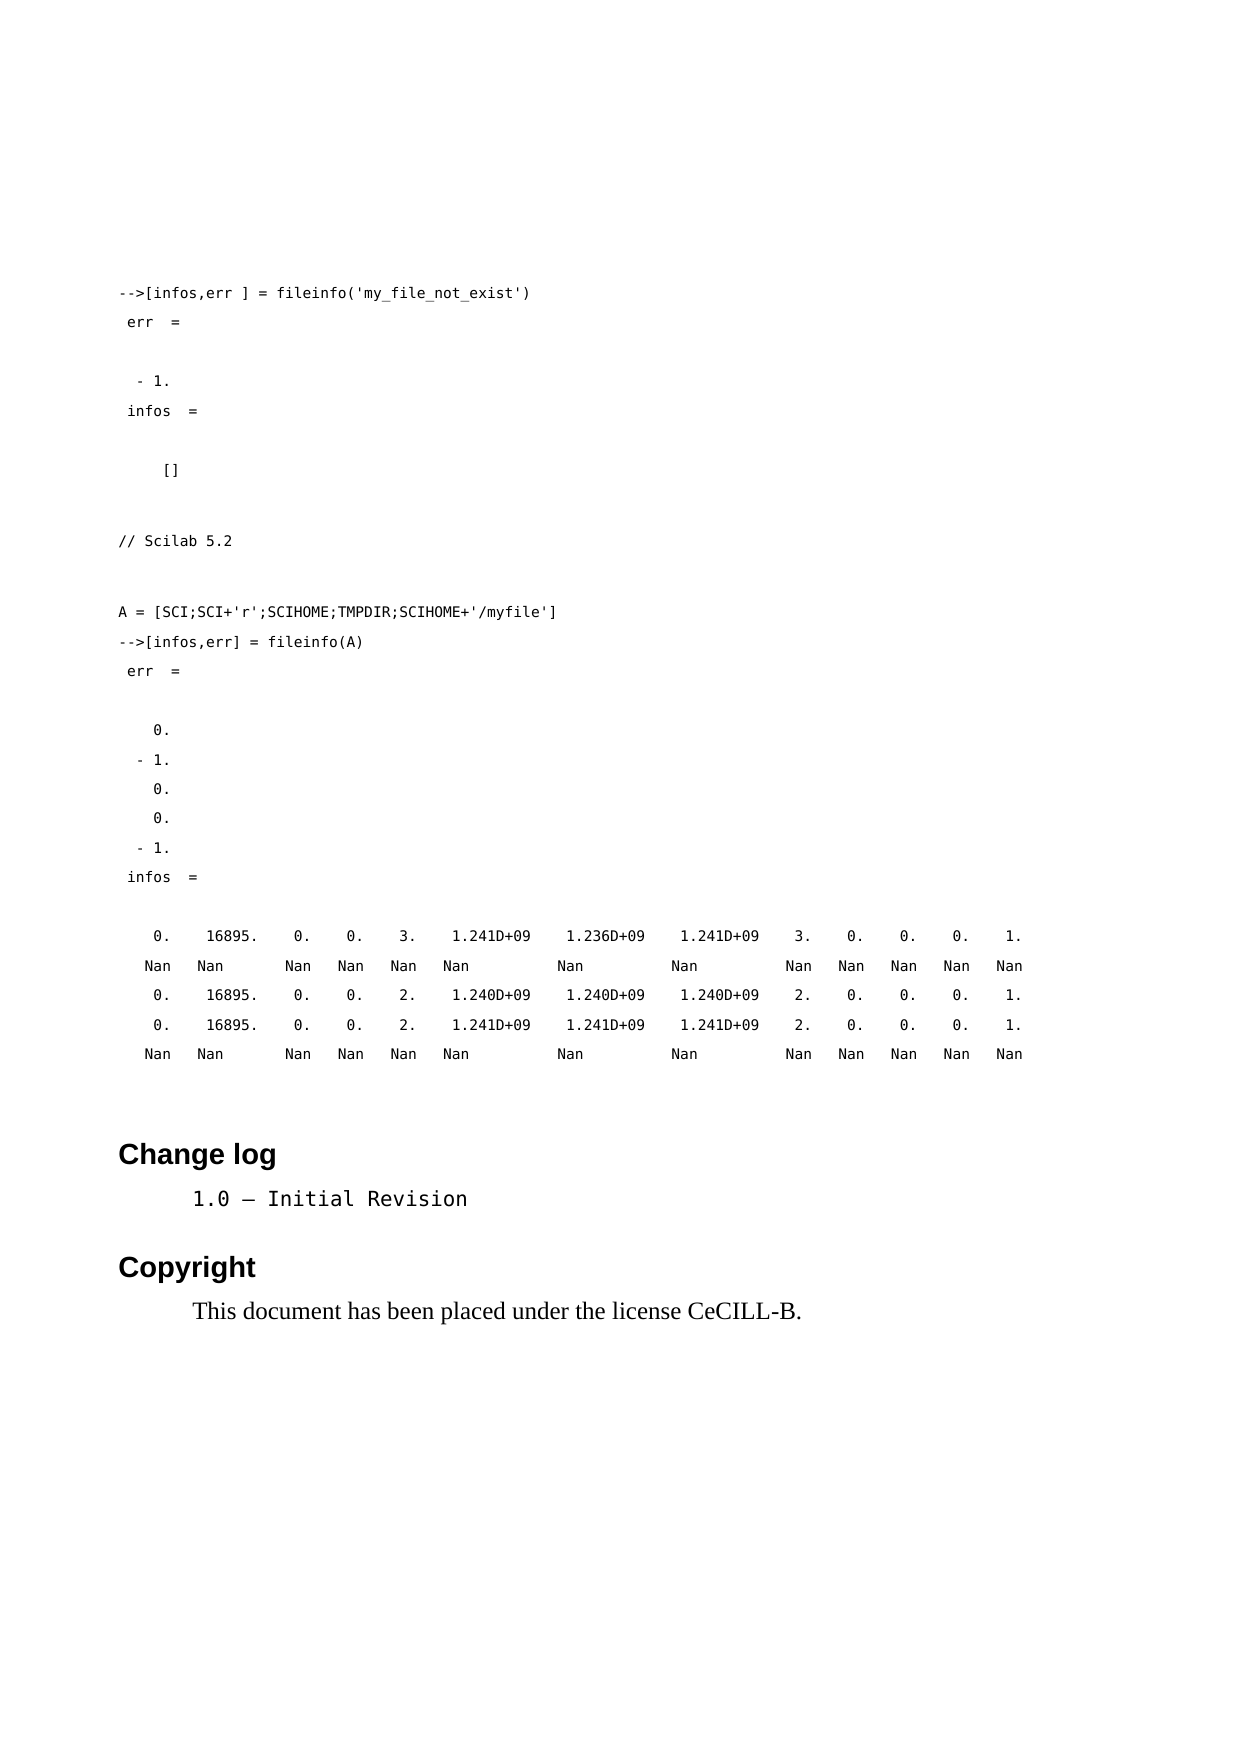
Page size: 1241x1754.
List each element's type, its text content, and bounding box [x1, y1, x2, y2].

text Nan Nan Nan Nan Nan Nan Nan Nan Nan Nan Nan Nan Nan [118, 958, 1122, 975]
text - 1. [118, 751, 1122, 768]
text This document has been placed under the license CeCILL-B. [118, 1296, 1122, 1324]
text -->[infos,err ] = fileinfo('my_file_not_exist') [118, 285, 1122, 302]
subtitle Copyright [118, 1250, 1122, 1283]
text err = [118, 314, 1122, 331]
text // Scilab 5.2 [118, 533, 1122, 550]
text 0. 16895. 0. 0. 2. 1.241D+09 1.241D+09 1.241D+09 2. 0. 0. 0. 1. [118, 1017, 1122, 1034]
text infos = [118, 403, 1122, 420]
text 0. 16895. 0. 0. 2. 1.240D+09 1.240D+09 1.240D+09 2. 0. 0. 0. 1. [118, 987, 1122, 1004]
text infos = [118, 869, 1122, 886]
text 0. 16895. 0. 0. 3. 1.241D+09 1.236D+09 1.241D+09 3. 0. 0. 0. 1. [118, 928, 1122, 945]
subtitle Change log [118, 1137, 1122, 1171]
text - 1. [118, 373, 1122, 390]
text err = [118, 663, 1122, 680]
text [] [118, 462, 1122, 479]
text 0. [118, 781, 1122, 798]
text 1.0 – Initial Revision [118, 1183, 1122, 1212]
text 0. [118, 722, 1122, 739]
text 0. [118, 810, 1122, 827]
text - 1. [118, 840, 1122, 857]
text A = [SCI;SCI+'r';SCIHOME;TMPDIR;SCIHOME+'/myfile'] [118, 604, 1122, 621]
text -->[infos,err] = fileinfo(A) [118, 633, 1122, 650]
text Nan Nan Nan Nan Nan Nan Nan Nan Nan Nan Nan Nan Nan [118, 1046, 1122, 1063]
